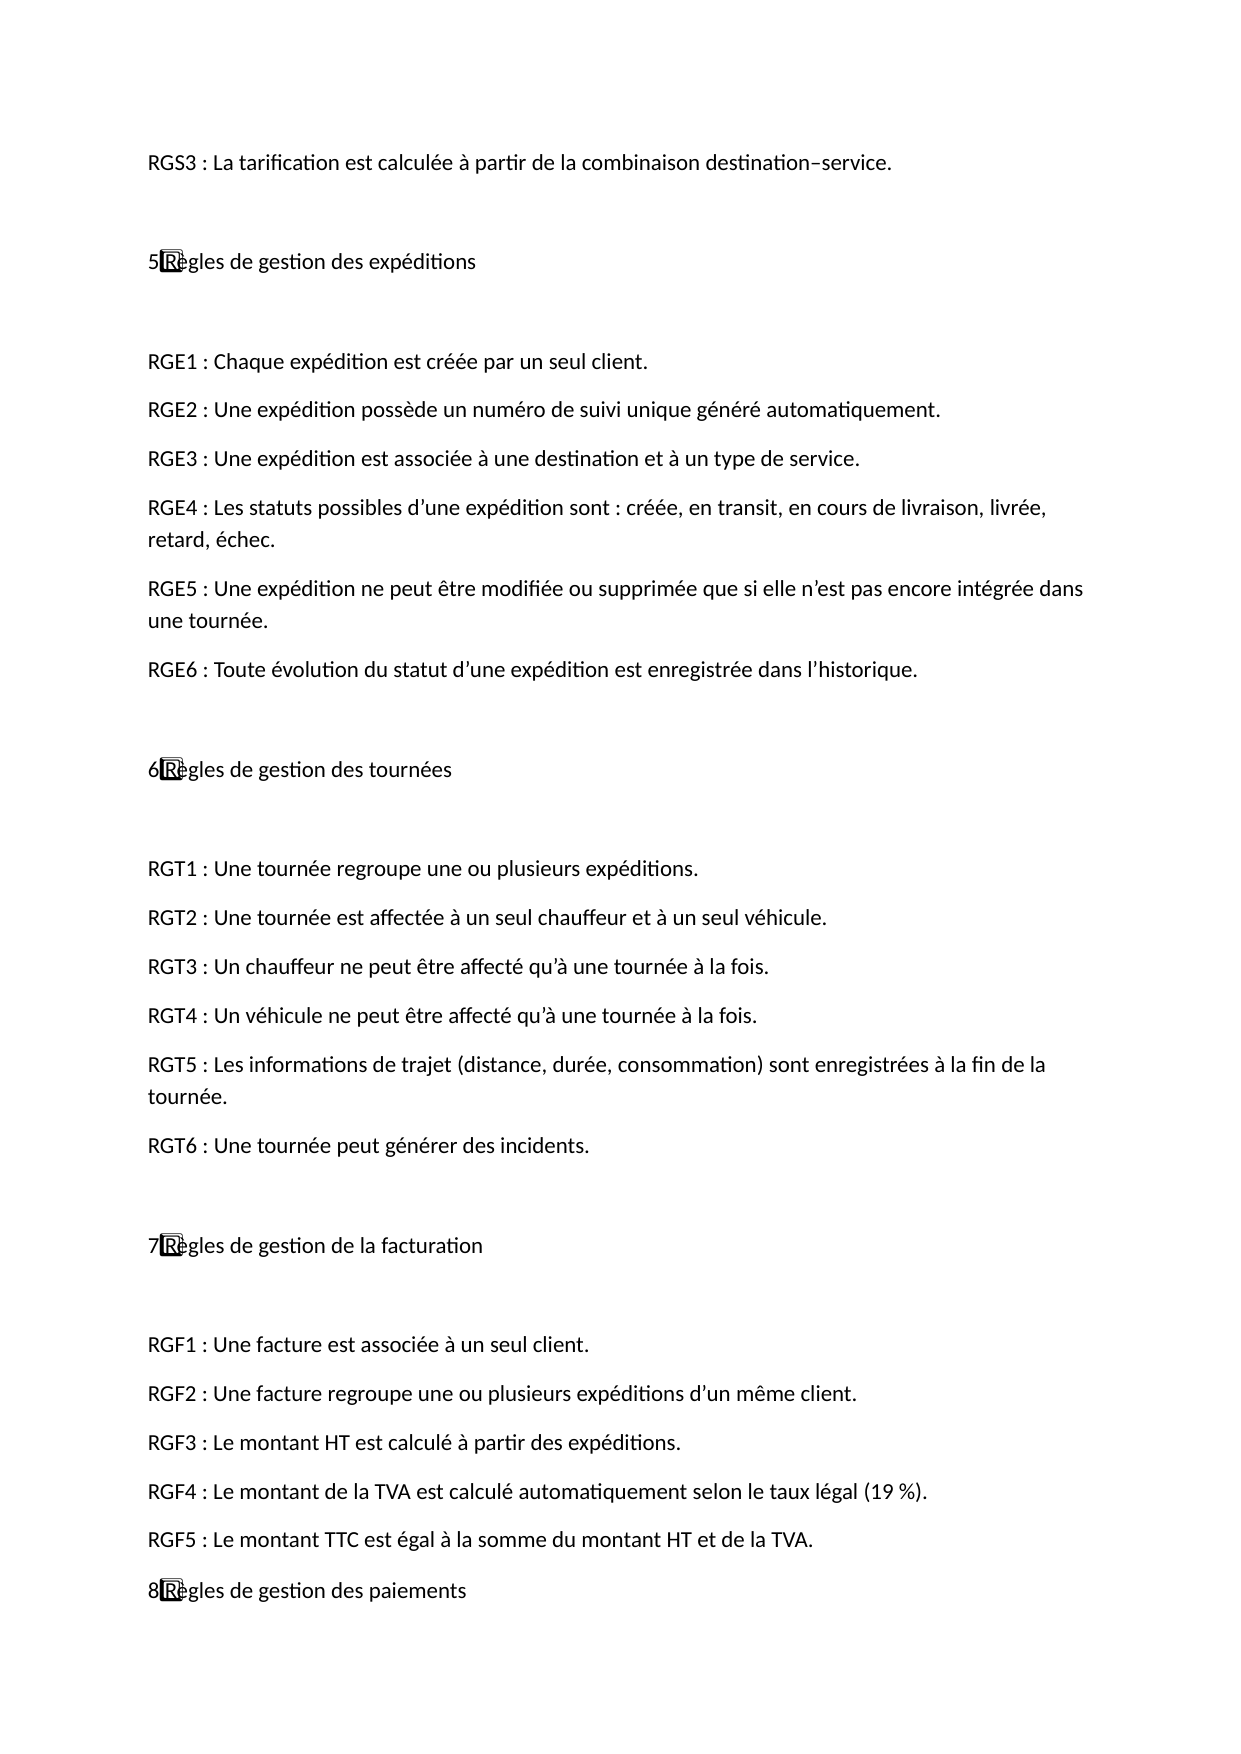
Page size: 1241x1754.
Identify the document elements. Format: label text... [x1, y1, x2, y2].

text RGF3 : Le montant HT est calculé à partir des expéditions. [148, 1428, 1093, 1456]
text RGT5 : Les informations de trajet (distance, durée, consommation) sont enregistrées à la fin de la tournée. [148, 1050, 1093, 1110]
text RGE1 : Chaque expédition est créée par un seul client. [148, 347, 1093, 375]
text RGT6 : Une tournée peut générer des incidents. [148, 1131, 1093, 1159]
text 8️⃣ Règles de gestion des paiements [148, 1574, 1093, 1606]
text RGT4 : Un véhicule ne peut être affecté qu’à une tournée à la fois. [148, 1001, 1093, 1029]
text RGS3 : La tarification est calculée à partir de la combinaison destination–service. [148, 148, 1093, 176]
text 5️⃣ Règles de gestion des expéditions [148, 245, 1093, 277]
text 7️⃣ Règles de gestion de la facturation [148, 1229, 1093, 1260]
text RGF4 : Le montant de la TVA est calculé automatiquement selon le taux légal (19 %). [148, 1477, 1093, 1505]
text RGE6 : Toute évolution du statut d’une expédition est enregistrée dans l’historique. [148, 655, 1093, 683]
text RGE5 : Une expédition ne peut être modifiée ou supprimée que si elle n’est pas encore intégrée dans une tournée. [148, 574, 1093, 634]
text RGF2 : Une facture regroupe une ou plusieurs expéditions d’un même client. [148, 1379, 1093, 1407]
text RGT1 : Une tournée regroupe une ou plusieurs expéditions. [148, 854, 1093, 883]
text RGE2 : Une expédition possède un numéro de suivi unique généré automatiquement. [148, 396, 1093, 424]
text RGE3 : Une expédition est associée à une destination et à un type de service. [148, 444, 1093, 472]
text RGE4 : Les statuts possibles d’une expédition sont : créée, en transit, en cours de livraison, livrée, retard, échec. [148, 493, 1093, 553]
text 6️⃣ Règles de gestion des tournées [148, 753, 1093, 784]
text RGF1 : Une facture est associée à un seul client. [148, 1330, 1093, 1358]
text RGT2 : Une tournée est affectée à un seul chauffeur et à un seul véhicule. [148, 903, 1093, 931]
text RGT3 : Un chauffeur ne peut être affecté qu’à une tournée à la fois. [148, 952, 1093, 980]
text RGF5 : Le montant TTC est égal à la somme du montant HT et de la TVA. [148, 1526, 1093, 1554]
